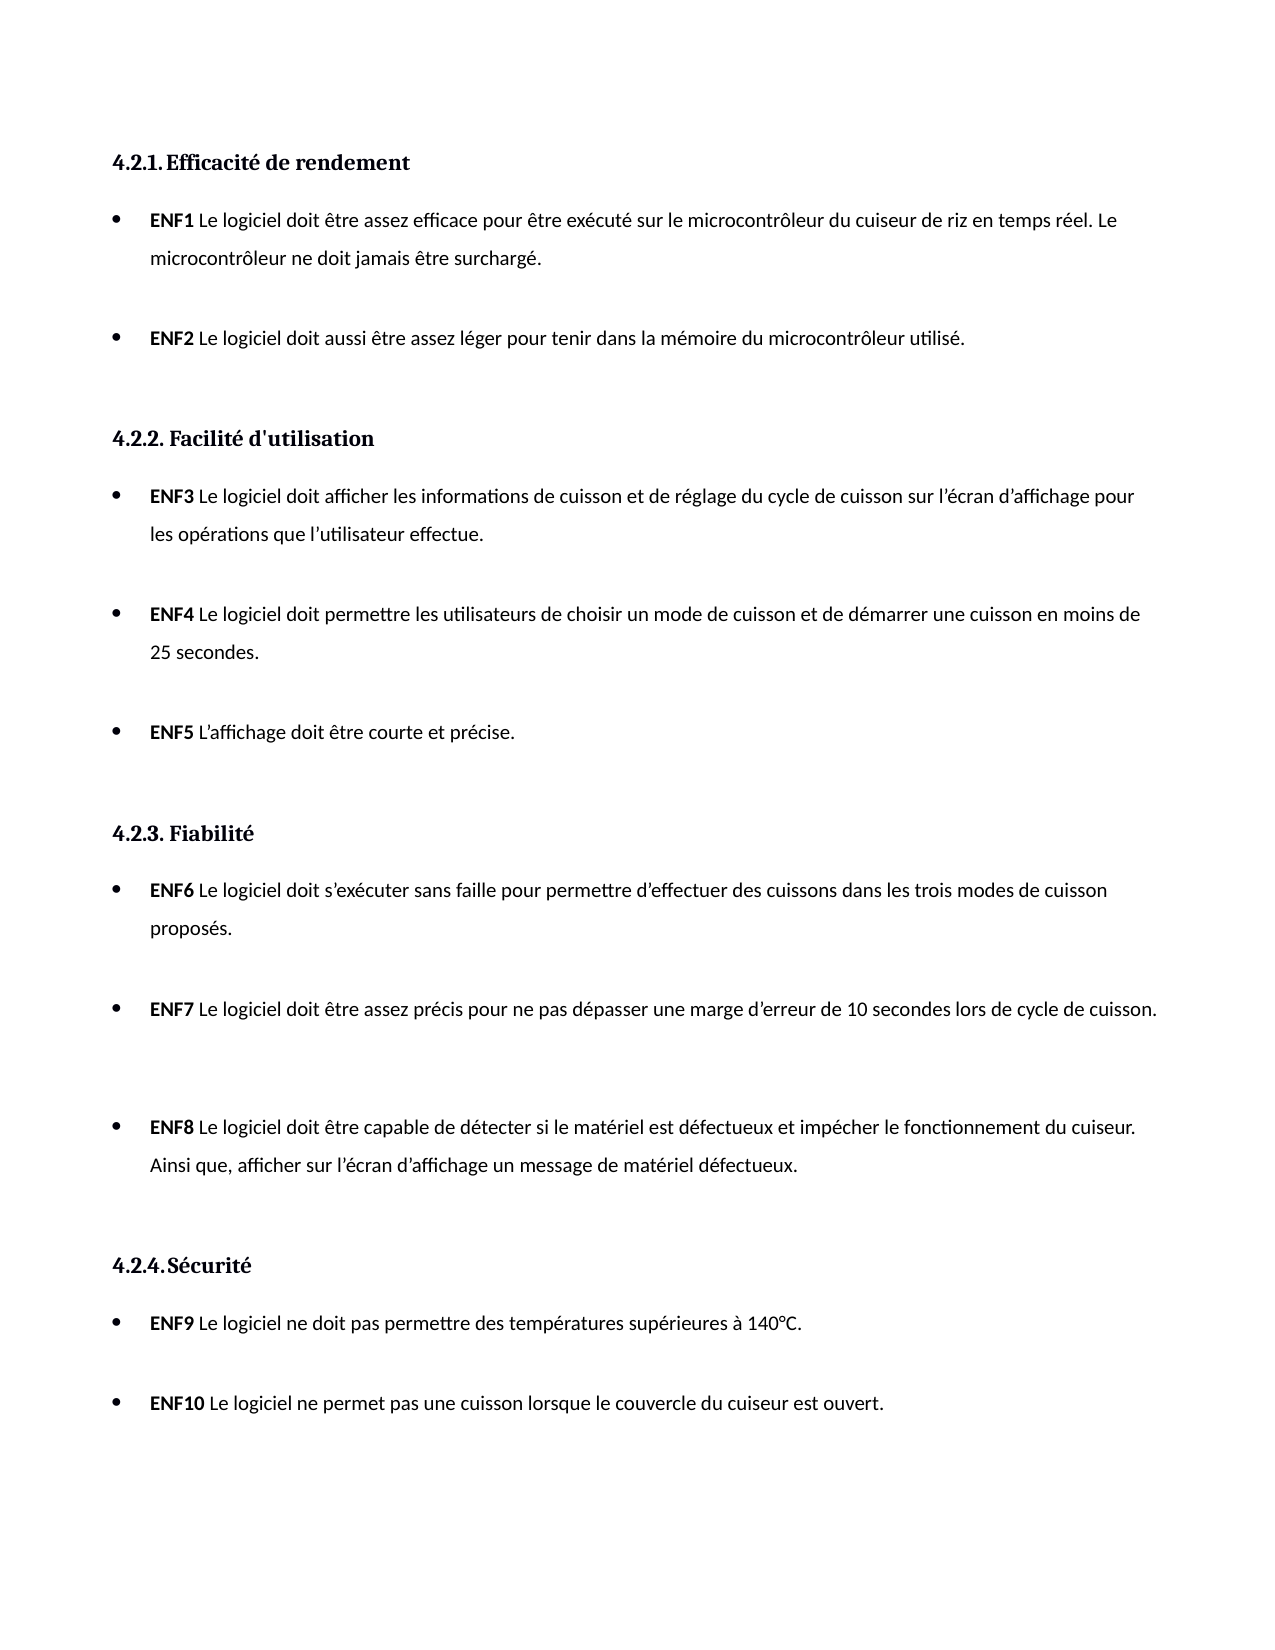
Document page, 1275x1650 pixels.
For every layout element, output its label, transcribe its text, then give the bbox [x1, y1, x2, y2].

list ENF7 Le logiciel doit être assez précis pour ne pas dépasser une marge d’erreur de 10 secondes lors de cycle de cuisson. [112, 996, 1162, 1059]
subtitle 4.2.1. Efficacité de rendement [112, 150, 1162, 176]
subtitle 4.2.3. Fiabilité [112, 821, 1162, 847]
list ENF5 L’affichage doit être courte et précise. [112, 719, 1162, 745]
list ENF8 Le logiciel doit être capable de détecter si le matériel est défectueux et impécher le fonctionnement du cuiseur. Ainsi que, afficher sur l’écran d’affichage un message de matériel défectueux. [112, 1114, 1162, 1177]
list ENF3 Le logiciel doit afficher les informations de cuisson et de réglage du cycle de cuisson sur l’écran d’affichage pour les opérations que l’utilisateur effectue. [112, 483, 1162, 547]
list ENF9 Le logiciel ne doit pas permettre des températures supérieures à 140°C. [112, 1310, 1162, 1335]
subtitle 4.2.2. Facilité d'utilisation [112, 426, 1162, 452]
list ENF4 Le logiciel doit permettre les utilisateurs de choisir un mode de cuisson et de démarrer une cuisson en moins de 25 secondes. [112, 601, 1162, 665]
list ENF1 Le logiciel doit être assez efficace pour être exécuté sur le microcontrôleur du cuiseur de riz en temps réel. Le microcontrôleur ne doit jamais être surchargé. [112, 207, 1162, 271]
list ENF10 Le logiciel ne permet pas une cuisson lorsque le couvercle du cuiseur est ouvert. [112, 1390, 1162, 1416]
list ENF6 Le logiciel doit s’exécuter sans faille pour permettre d’effectuer des cuissons dans les trois modes de cuisson proposés. [112, 877, 1162, 941]
subtitle 4.2.4. Sécurité [112, 1253, 1162, 1279]
list ENF2 Le logiciel doit aussi être assez léger pour tenir dans la mémoire du microcontrôleur utilisé. [112, 325, 1162, 351]
